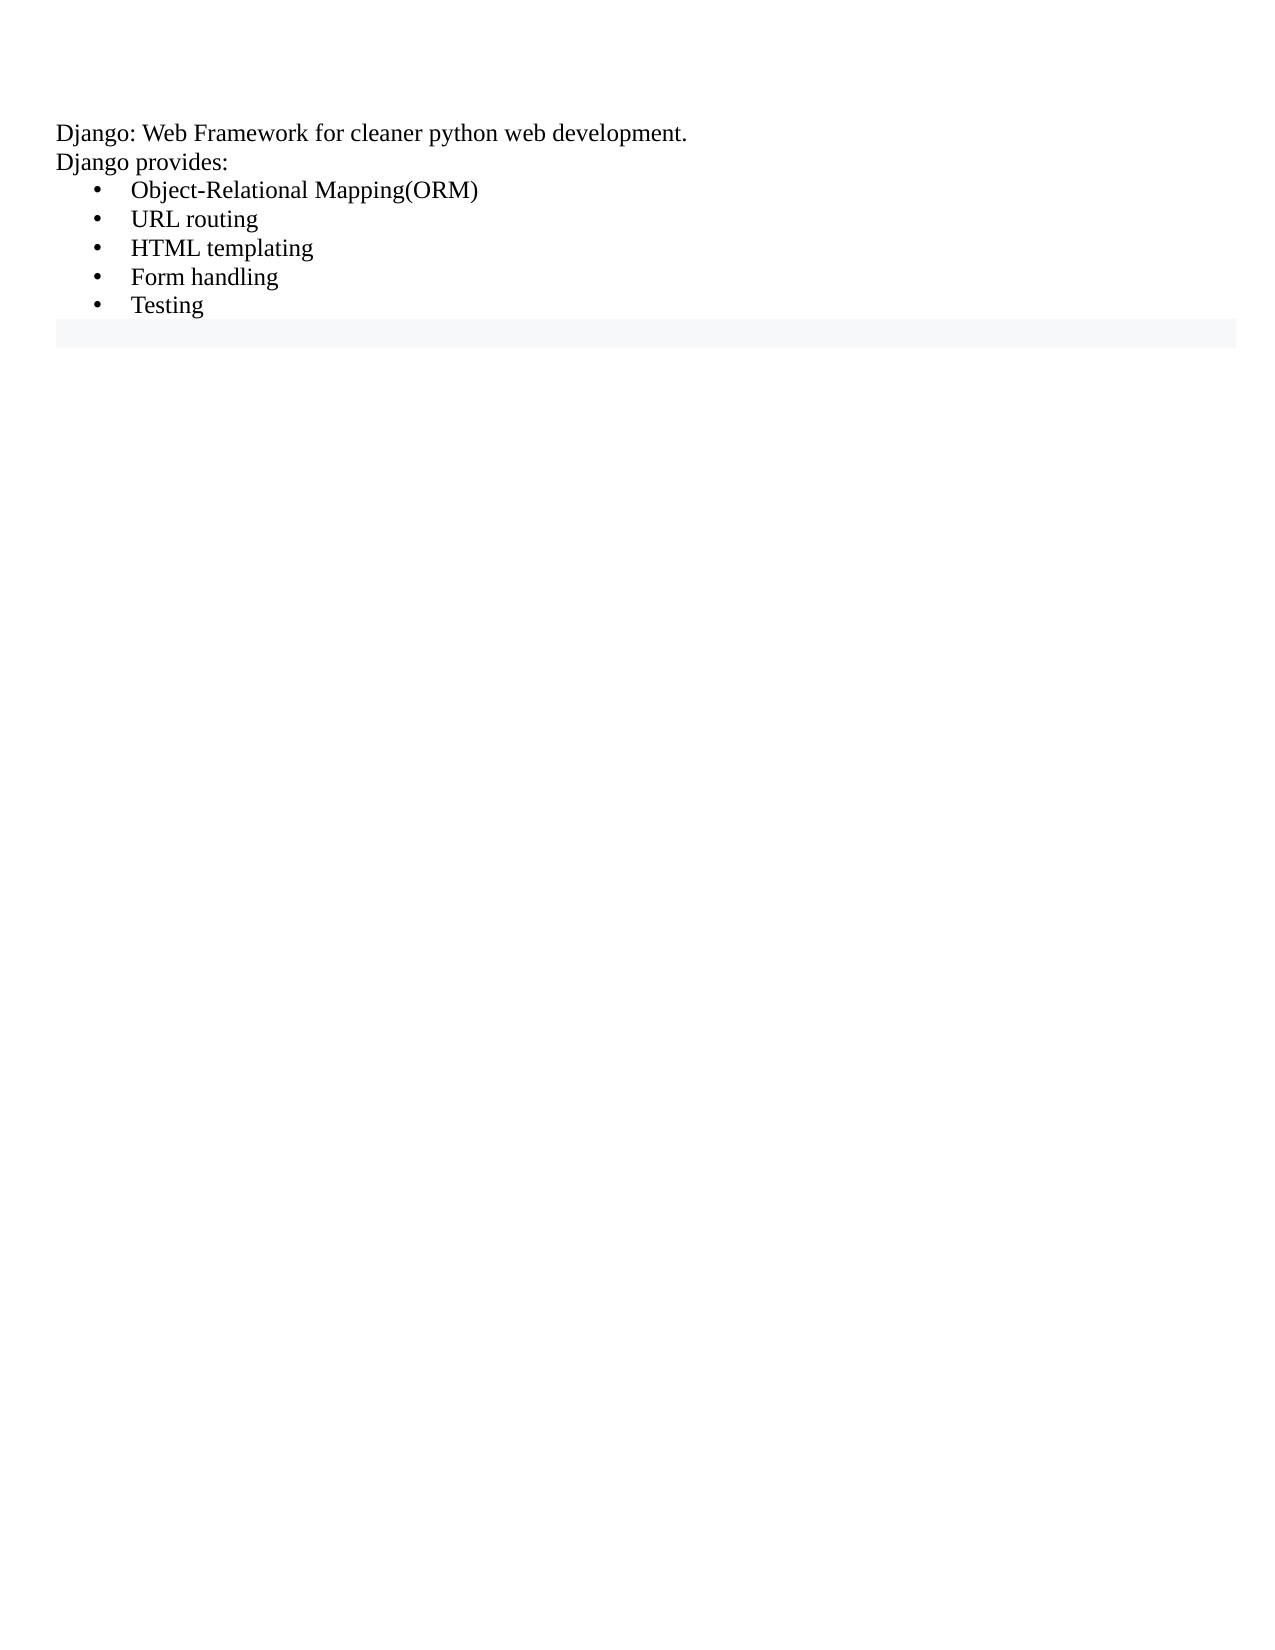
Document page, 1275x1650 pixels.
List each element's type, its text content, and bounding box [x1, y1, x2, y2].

list Testing [93, 291, 1236, 319]
text Django provides: [56, 147, 1236, 176]
list Form handling [93, 262, 1236, 291]
list URL routing [93, 204, 1236, 233]
text Django: Web Framework for cleaner python web development. [56, 118, 1236, 147]
list Object-Relational Mapping(ORM) [93, 176, 1236, 204]
list HTML templating [93, 233, 1236, 262]
